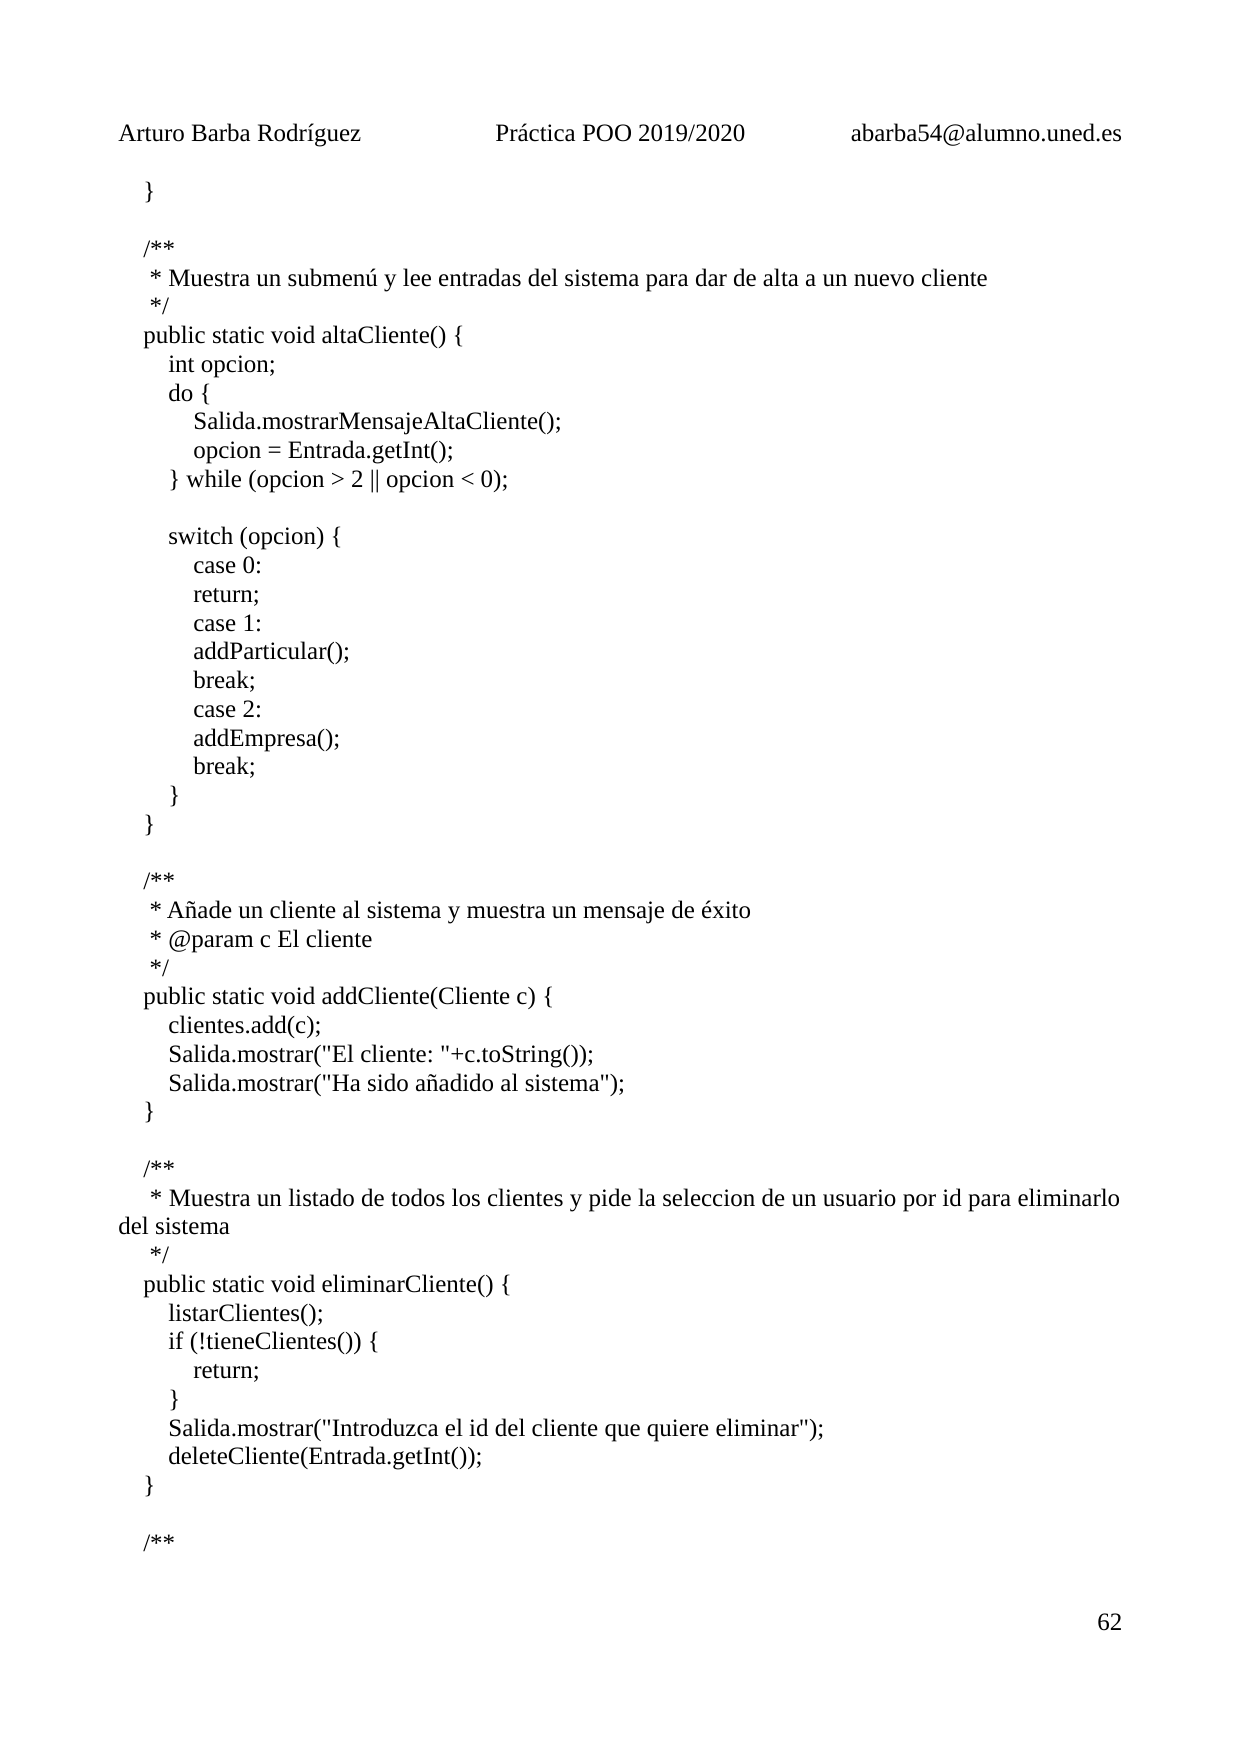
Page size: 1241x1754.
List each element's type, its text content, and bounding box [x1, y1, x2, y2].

text * Muestra un submenú y lee entradas del sistema para dar de alta a un nuevo cliente [118, 263, 1122, 291]
text public static void addCliente(Cliente c) { [118, 981, 1122, 1010]
text addEmpresa(); [118, 723, 1122, 751]
text if (!tieneClientes()) { [118, 1326, 1122, 1355]
text break; [118, 665, 1122, 694]
text /** [118, 1528, 1122, 1556]
text return; [118, 1355, 1122, 1384]
text addParticular(); [118, 636, 1122, 665]
text Salida.mostrar("Ha sido añadido al sistema"); [118, 1068, 1122, 1096]
text * Muestra un listado de todos los clientes y pide la seleccion de un usuario por id para eliminarlo del sistema [118, 1183, 1122, 1240]
text } [118, 176, 1122, 205]
text * @param c El cliente [118, 924, 1122, 953]
text Salida.mostrar("El cliente: "+c.toString()); [118, 1039, 1122, 1068]
text listarClientes(); [118, 1298, 1122, 1326]
text /** [118, 234, 1122, 263]
text do { [118, 378, 1122, 406]
text */ [118, 1240, 1122, 1269]
text case 2: [118, 694, 1122, 723]
text break; [118, 751, 1122, 780]
text int opcion; [118, 349, 1122, 378]
text } [118, 780, 1122, 809]
text case 0: [118, 550, 1122, 579]
text Salida.mostrarMensajeAltaCliente(); [118, 406, 1122, 435]
text */ [118, 953, 1122, 981]
text Salida.mostrar("Introduzca el id del cliente que quiere eliminar"); [118, 1413, 1122, 1441]
text } [118, 1470, 1122, 1499]
text opcion = Entrada.getInt(); [118, 435, 1122, 464]
text } [118, 1096, 1122, 1125]
text */ [118, 291, 1122, 320]
text /** [118, 866, 1122, 895]
text /** [118, 1154, 1122, 1183]
text clientes.add(c); [118, 1010, 1122, 1039]
text switch (opcion) { [118, 521, 1122, 550]
text } while (opcion > 2 || opcion < 0); [118, 464, 1122, 493]
text } [118, 1384, 1122, 1413]
text } [118, 809, 1122, 838]
text public static void eliminarCliente() { [118, 1269, 1122, 1298]
text return; [118, 579, 1122, 608]
text deleteCliente(Entrada.getInt()); [118, 1441, 1122, 1470]
text case 1: [118, 608, 1122, 636]
text public static void altaCliente() { [118, 320, 1122, 349]
text * Añade un cliente al sistema y muestra un mensaje de éxito [118, 895, 1122, 924]
